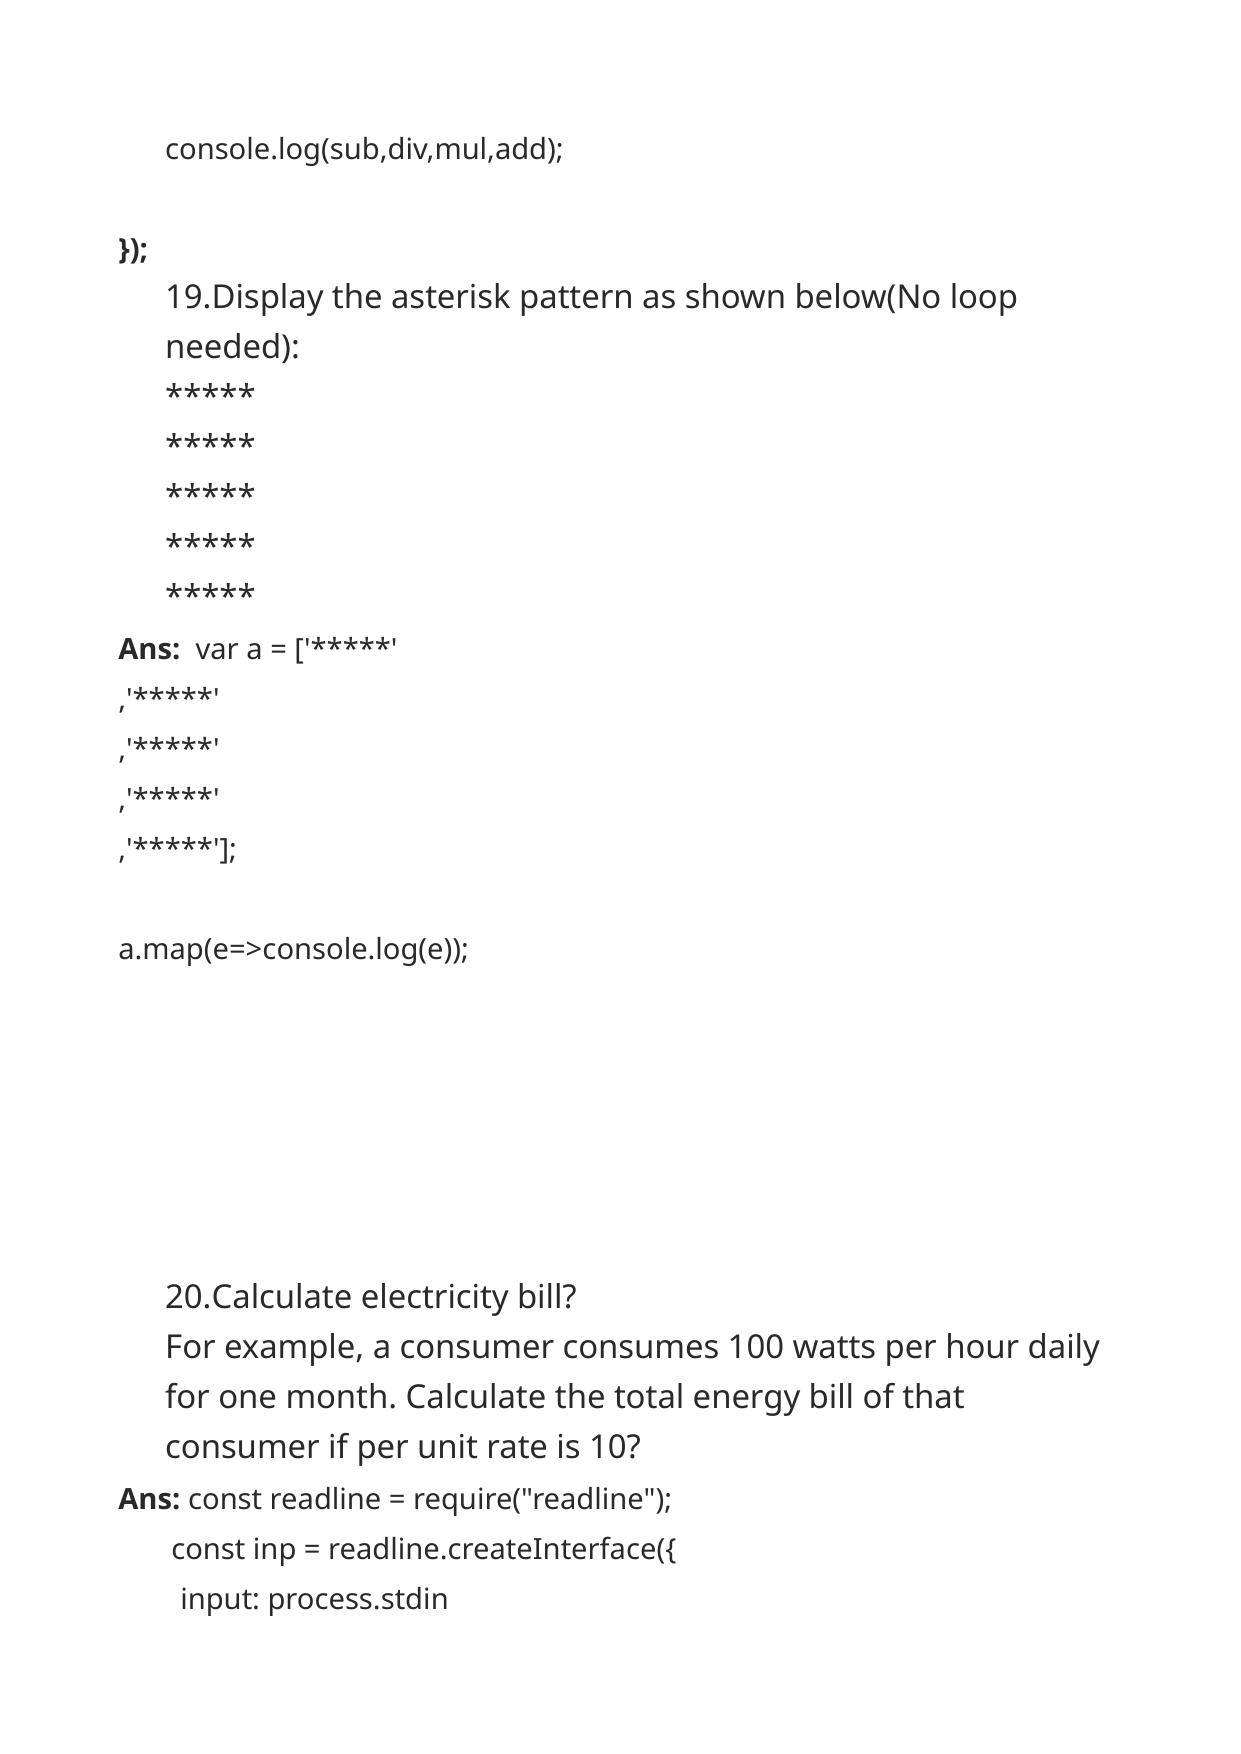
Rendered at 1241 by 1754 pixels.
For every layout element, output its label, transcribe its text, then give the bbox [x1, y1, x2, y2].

list Display the asterisk pattern as shown below(No loop needed): ***** ***** ***** ***** ***** [165, 268, 1122, 618]
text input: process.stdin [165, 1568, 1122, 1618]
text console.log(sub,div,mul,add); [165, 118, 1122, 168]
text ,'*****' [118, 668, 1122, 718]
text Ans: const readline = require("readline"); [118, 1468, 1122, 1518]
text ,'*****']; [118, 818, 1122, 868]
text a.map(e=>console.log(e)); [118, 918, 1122, 968]
list Calculate electricity bill? For example, a consumer consumes 100 watts per hour daily for one month. Calculate the total energy bill of that consumer if per unit rate is 10? [165, 1268, 1122, 1468]
text const inp = readline.createInterface({ [118, 1518, 1122, 1568]
text Ans: var a = ['*****' [118, 618, 1122, 668]
text ,'*****' [118, 718, 1122, 768]
text ,'*****' [118, 768, 1122, 818]
text }); [118, 218, 1122, 268]
